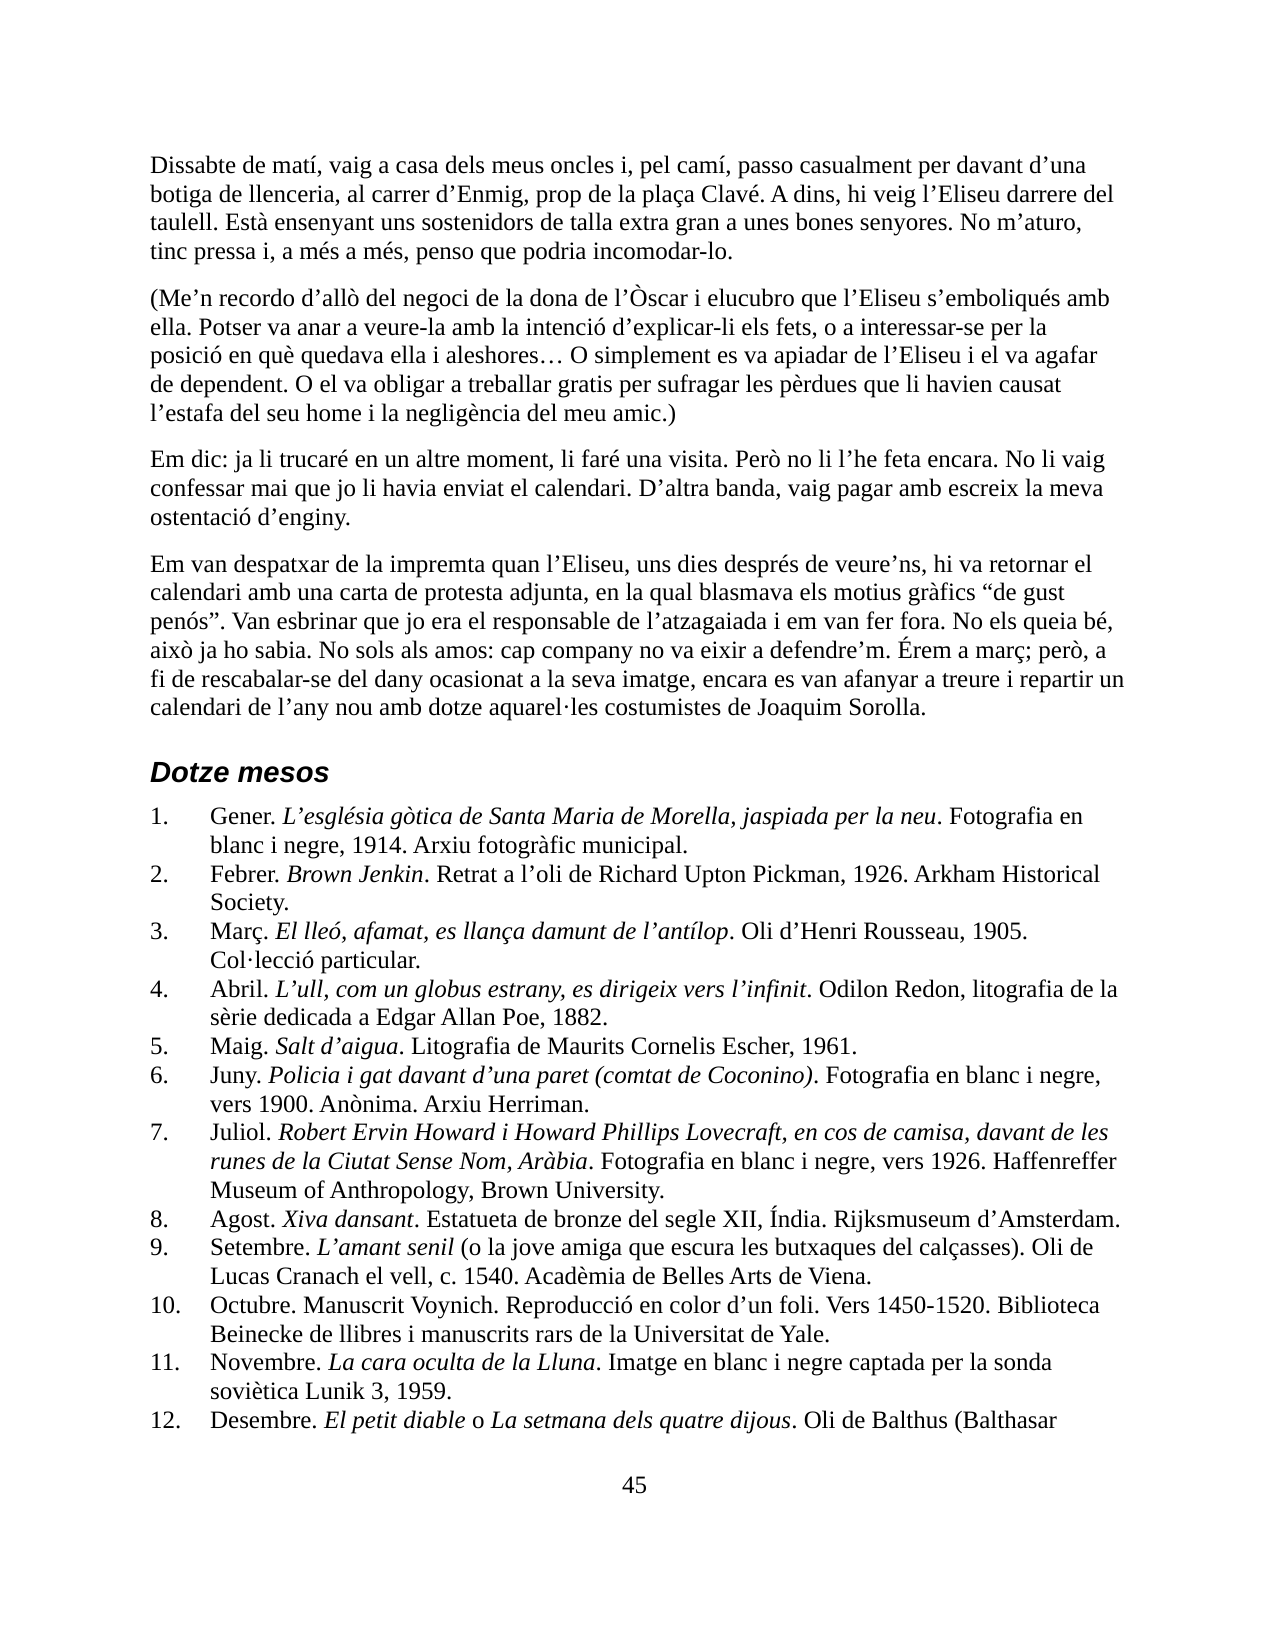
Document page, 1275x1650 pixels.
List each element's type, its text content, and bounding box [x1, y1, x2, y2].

subtitle Dotze mesos [150, 755, 1125, 789]
list Agost. Xiva dansant. Estatueta de bronze del segle XII, Índia. Rijksmuseum d’Amsterdam. [150, 1204, 1125, 1232]
text Em dic: ja li trucaré en un altre moment, li faré una visita. Però no li l’he feta encara. No li vaig confessar mai que jo li havia enviat el calendari. D’altra banda, vaig pagar amb escreix la meva ostentació d’enginy. [150, 444, 1125, 531]
list Desembre. El petit diable o La setmana dels quatre dijous. Oli de Balthus (Balthasar [150, 1405, 1125, 1434]
list Juny. Policia i gat davant d’una paret (comtat de Coconino). Fotografia en blanc i negre, vers 1900. Anònima. Arxiu Herriman. [150, 1060, 1125, 1117]
text Em van despatxar de la impremta quan l’Eliseu, uns dies després de veure’ns, hi va retornar el calendari amb una carta de protesta adjunta, en la qual blasmava els motius gràfics “de gust penós”. Van esbrinar que jo era el responsable de l’atzagaiada i em van fer fora. No els queia bé, això ja ho sabia. No sols als amos: cap company no va eixir a defendre’m. Érem a març; però, a fi de rescabalar-se del dany ocasionat a la seva imatge, encara es van afanyar a treure i repartir un calendari de l’any nou amb dotze aquarel·les costumistes de Joaquim Sorolla. [150, 549, 1125, 721]
list Març. El lleó, afamat, es llança damunt de l’antílop. Oli d’Henri Rousseau, 1905. Col·lecció particular. [150, 916, 1125, 974]
list Juliol. Robert Ervin Howard i Howard Phillips Lovecraft, en cos de camisa, davant de les runes de la Ciutat Sense Nom, Aràbia. Fotografia en blanc i negre, vers 1926. Haffenreffer Museum of Anthropology, Brown University. [150, 1117, 1125, 1204]
list Setembre. L’amant senil (o la jove amiga que escura les butxaques del calçasses). Oli de Lucas Cranach el vell, c. 1540. Acadèmia de Belles Arts de Viena. [150, 1232, 1125, 1290]
list Gener. L’església gòtica de Santa Maria de Morella, jaspiada per la neu. Fotografia en blanc i negre, 1914. Arxiu fotogràfic municipal. [150, 801, 1125, 859]
text (Me’n recordo d’allò del negoci de la dona de l’Òscar i elucubro que l’Eliseu s’emboliqués amb ella. Potser va anar a veure-la amb la intenció d’explicar-li els fets, o a interessar-se per la posició en què quedava ella i aleshores… O simplement es va apiadar de l’Eliseu i el va agafar de dependent. O el va obligar a treballar gratis per sufragar les pèrdues que li havien causat l’estafa del seu home i la negligència del meu amic.) [150, 283, 1125, 427]
list Novembre. La cara oculta de la Lluna. Imatge en blanc i negre captada per la sonda soviètica Lunik 3, 1959. [150, 1347, 1125, 1405]
list Febrer. Brown Jenkin. Retrat a l’oli de Richard Upton Pickman, 1926. Arkham Historical Society. [150, 859, 1125, 916]
list Maig. Salt d’aigua. Litografia de Maurits Cornelis Escher, 1961. [150, 1031, 1125, 1060]
text Dissabte de matí, vaig a casa dels meus oncles i, pel camí, passo casualment per davant d’una botiga de llenceria, al carrer d’Enmig, prop de la plaça Clavé. A dins, hi veig l’Eliseu darrere del taulell. Està ensenyant uns sostenidors de talla extra gran a unes bones senyores. No m’aturo, tinc pressa i, a més a més, penso que podria incomodar-lo. [150, 150, 1125, 265]
list Abril. L’ull, com un globus estrany, es dirigeix vers l’infinit. Odilon Redon, litografia de la sèrie dedicada a Edgar Allan Poe, 1882. [150, 974, 1125, 1031]
list Octubre. Manuscrit Voynich. Reproducció en color d’un foli. Vers 1450-1520. Biblioteca Beinecke de llibres i manuscrits rars de la Universitat de Yale. [150, 1290, 1125, 1347]
